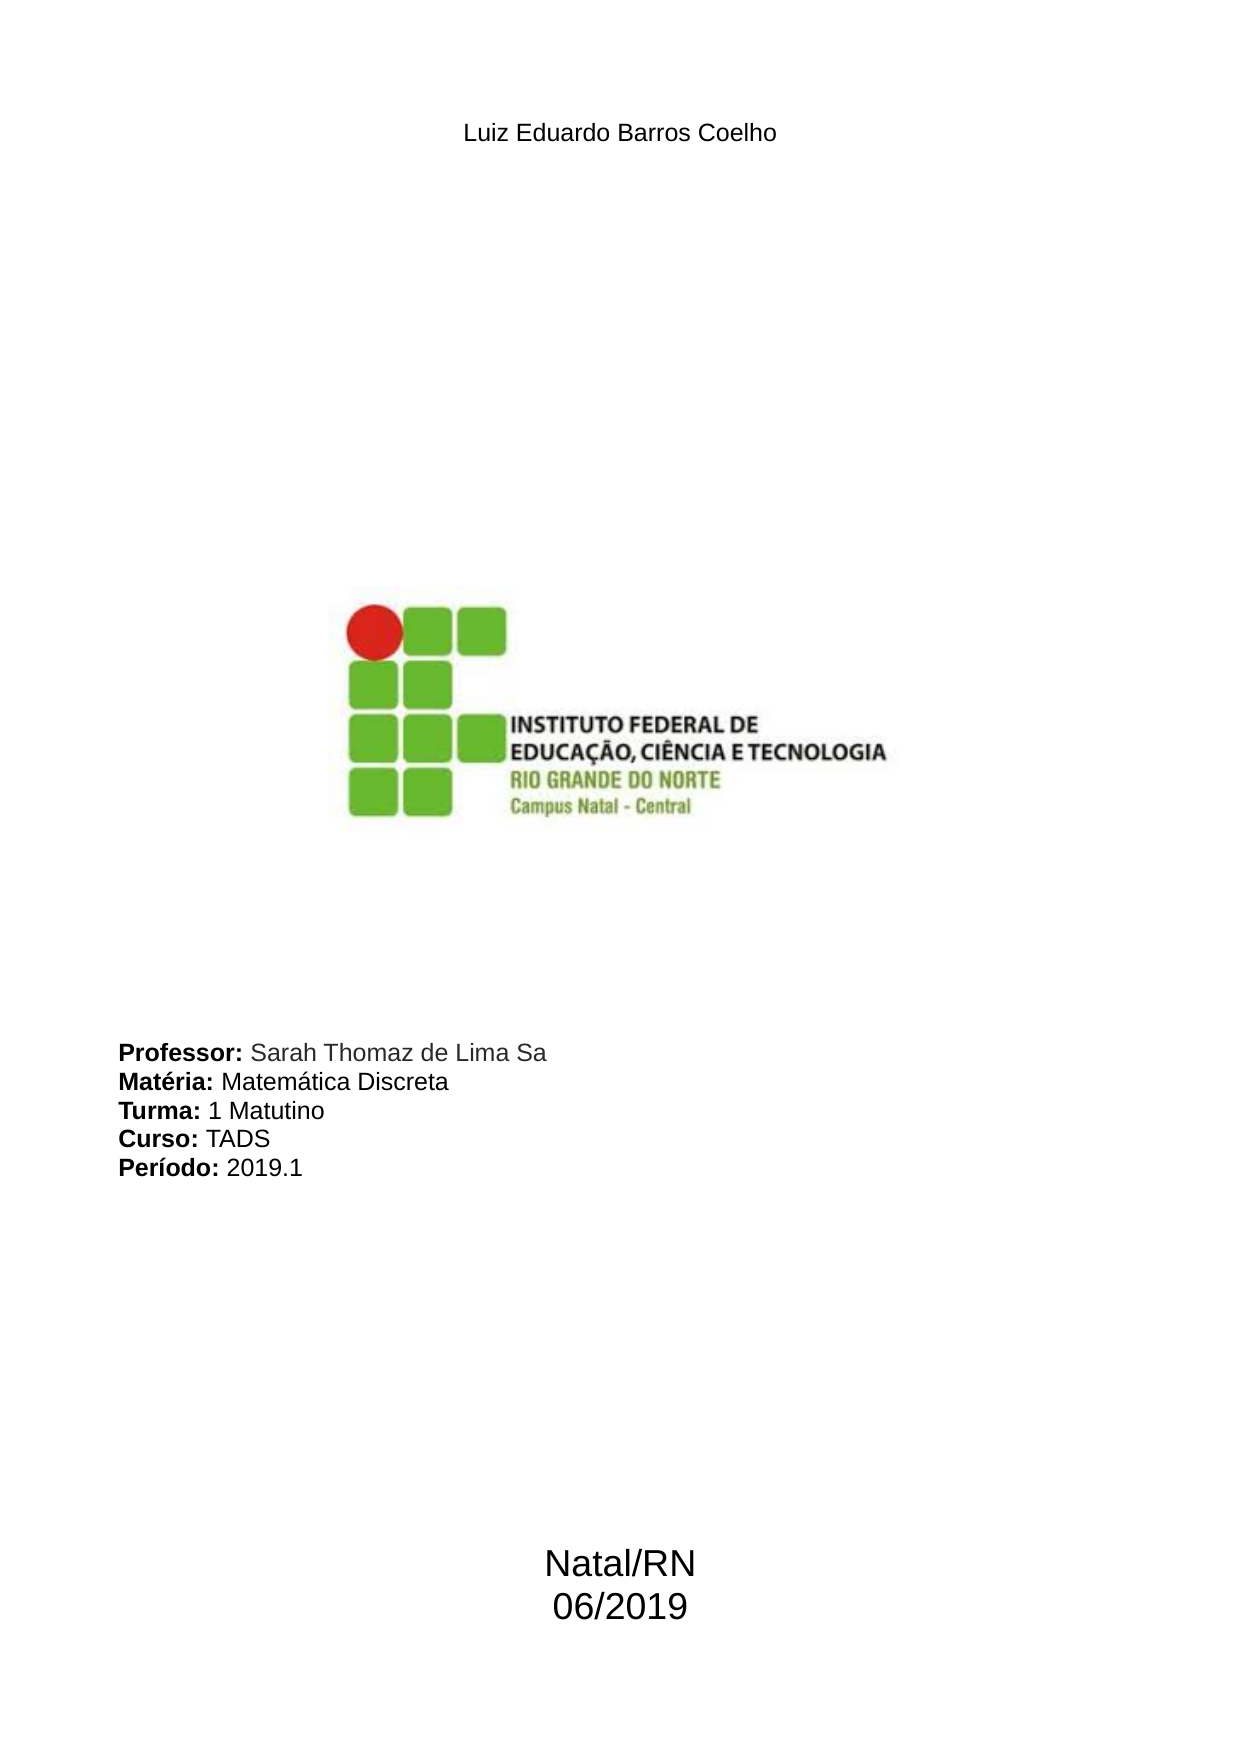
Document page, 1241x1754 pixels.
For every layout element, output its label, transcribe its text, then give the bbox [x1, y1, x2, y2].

text Matéria: Matemática Discreta [118, 1067, 1122, 1096]
text Turma: 1 Matutino [118, 1096, 1122, 1124]
text Professor: Sarah Thomaz de Lima Sa [118, 1038, 1122, 1067]
text Período: 2019.1 [118, 1153, 1122, 1182]
text Natal/RN [118, 1541, 1122, 1584]
text Curso: TADS [118, 1124, 1122, 1153]
text Luiz Eduardo Barros Coelho [118, 118, 1122, 147]
text 06/2019 [118, 1584, 1122, 1627]
picture [327, 586, 906, 838]
